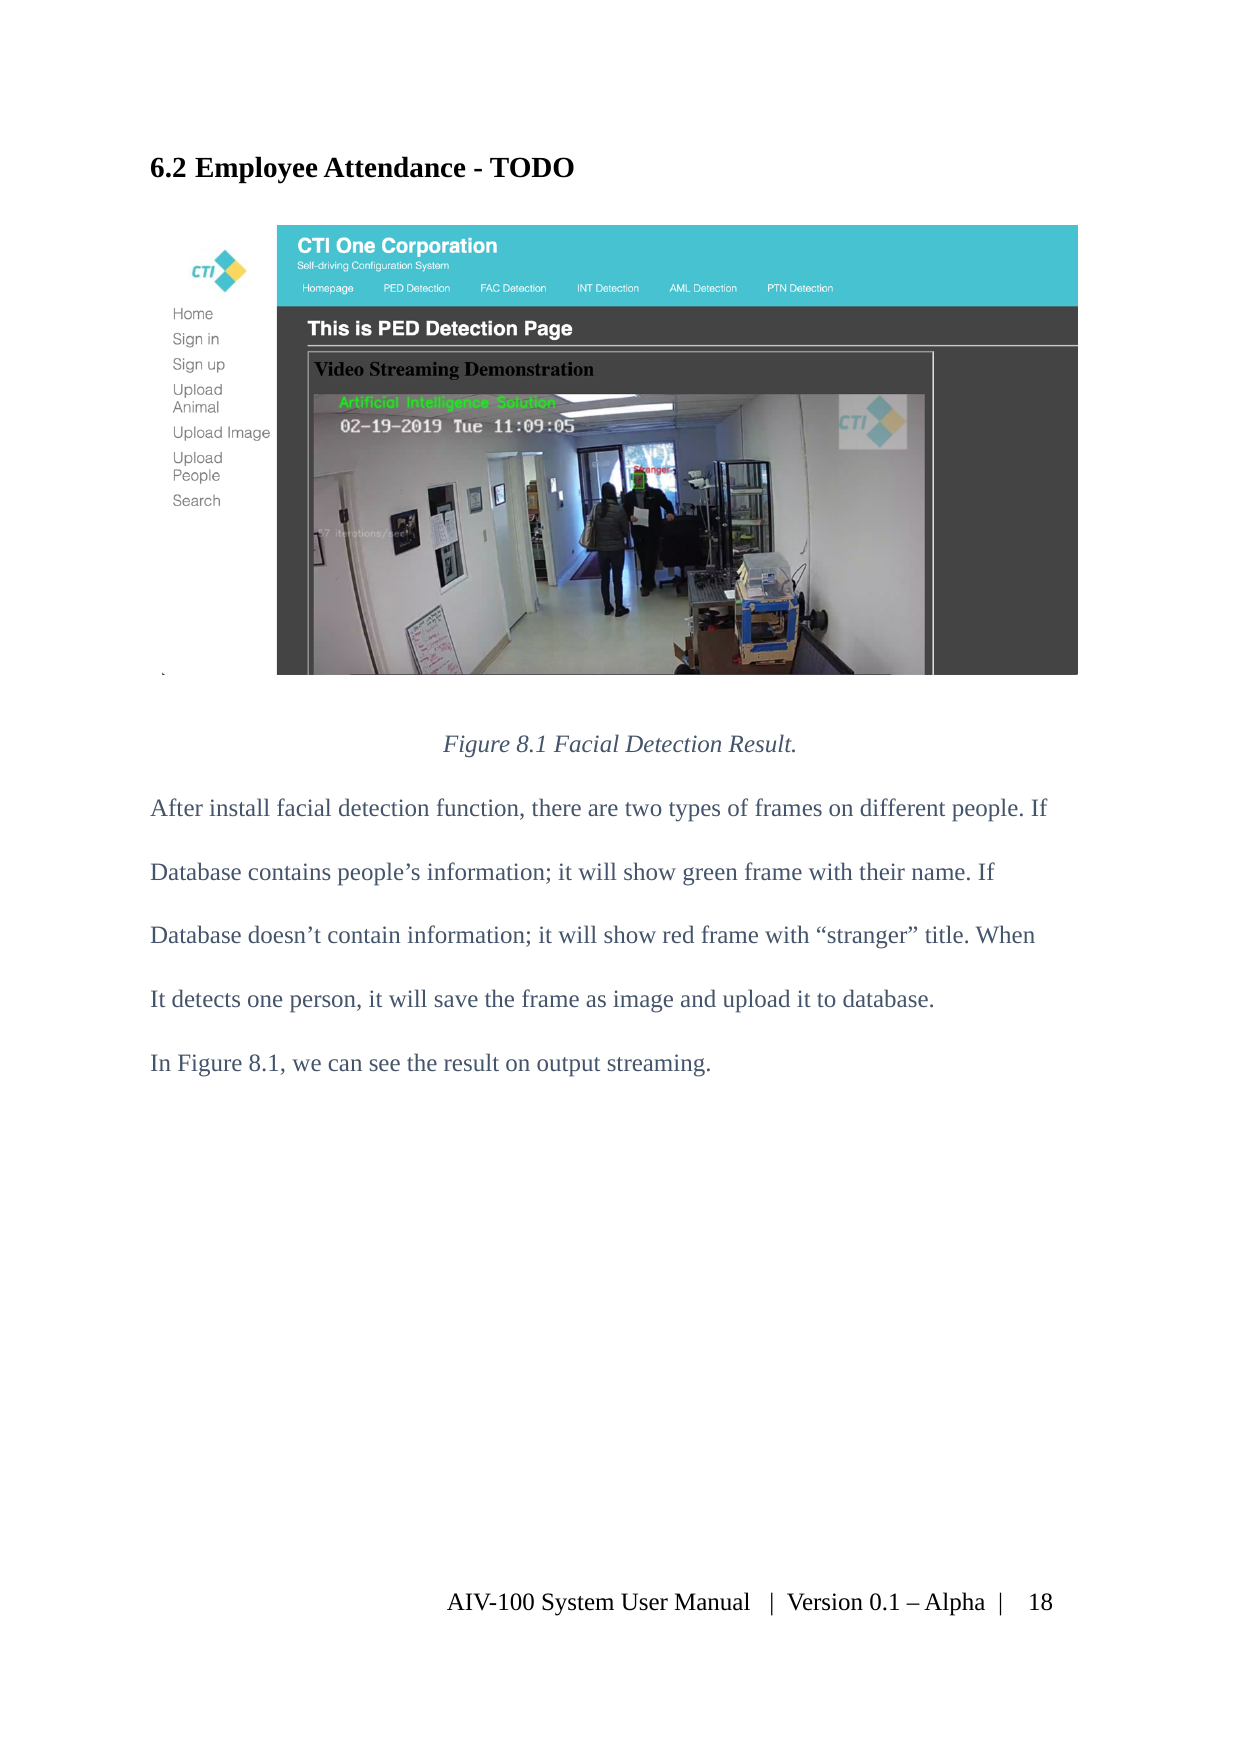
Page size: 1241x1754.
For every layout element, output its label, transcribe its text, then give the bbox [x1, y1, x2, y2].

text After install facial detection function, there are two types of frames on different people. If [150, 793, 1090, 821]
subtitle Employee Attendance - TODO [150, 150, 1090, 183]
text In Figure 8.1, we can see the result on output streaming. [150, 1048, 1090, 1077]
picture [162, 225, 1078, 675]
text Figure 8.1 Facial Detection Result. [150, 729, 1090, 757]
text Database contains people’s information; it will show green frame with their name. If [150, 857, 1090, 885]
text It detects one person, it will save the frame as image and upload it to database. [150, 984, 1090, 1013]
text Database doesn’t contain information; it will show red frame with “stranger” title. When [150, 921, 1090, 949]
